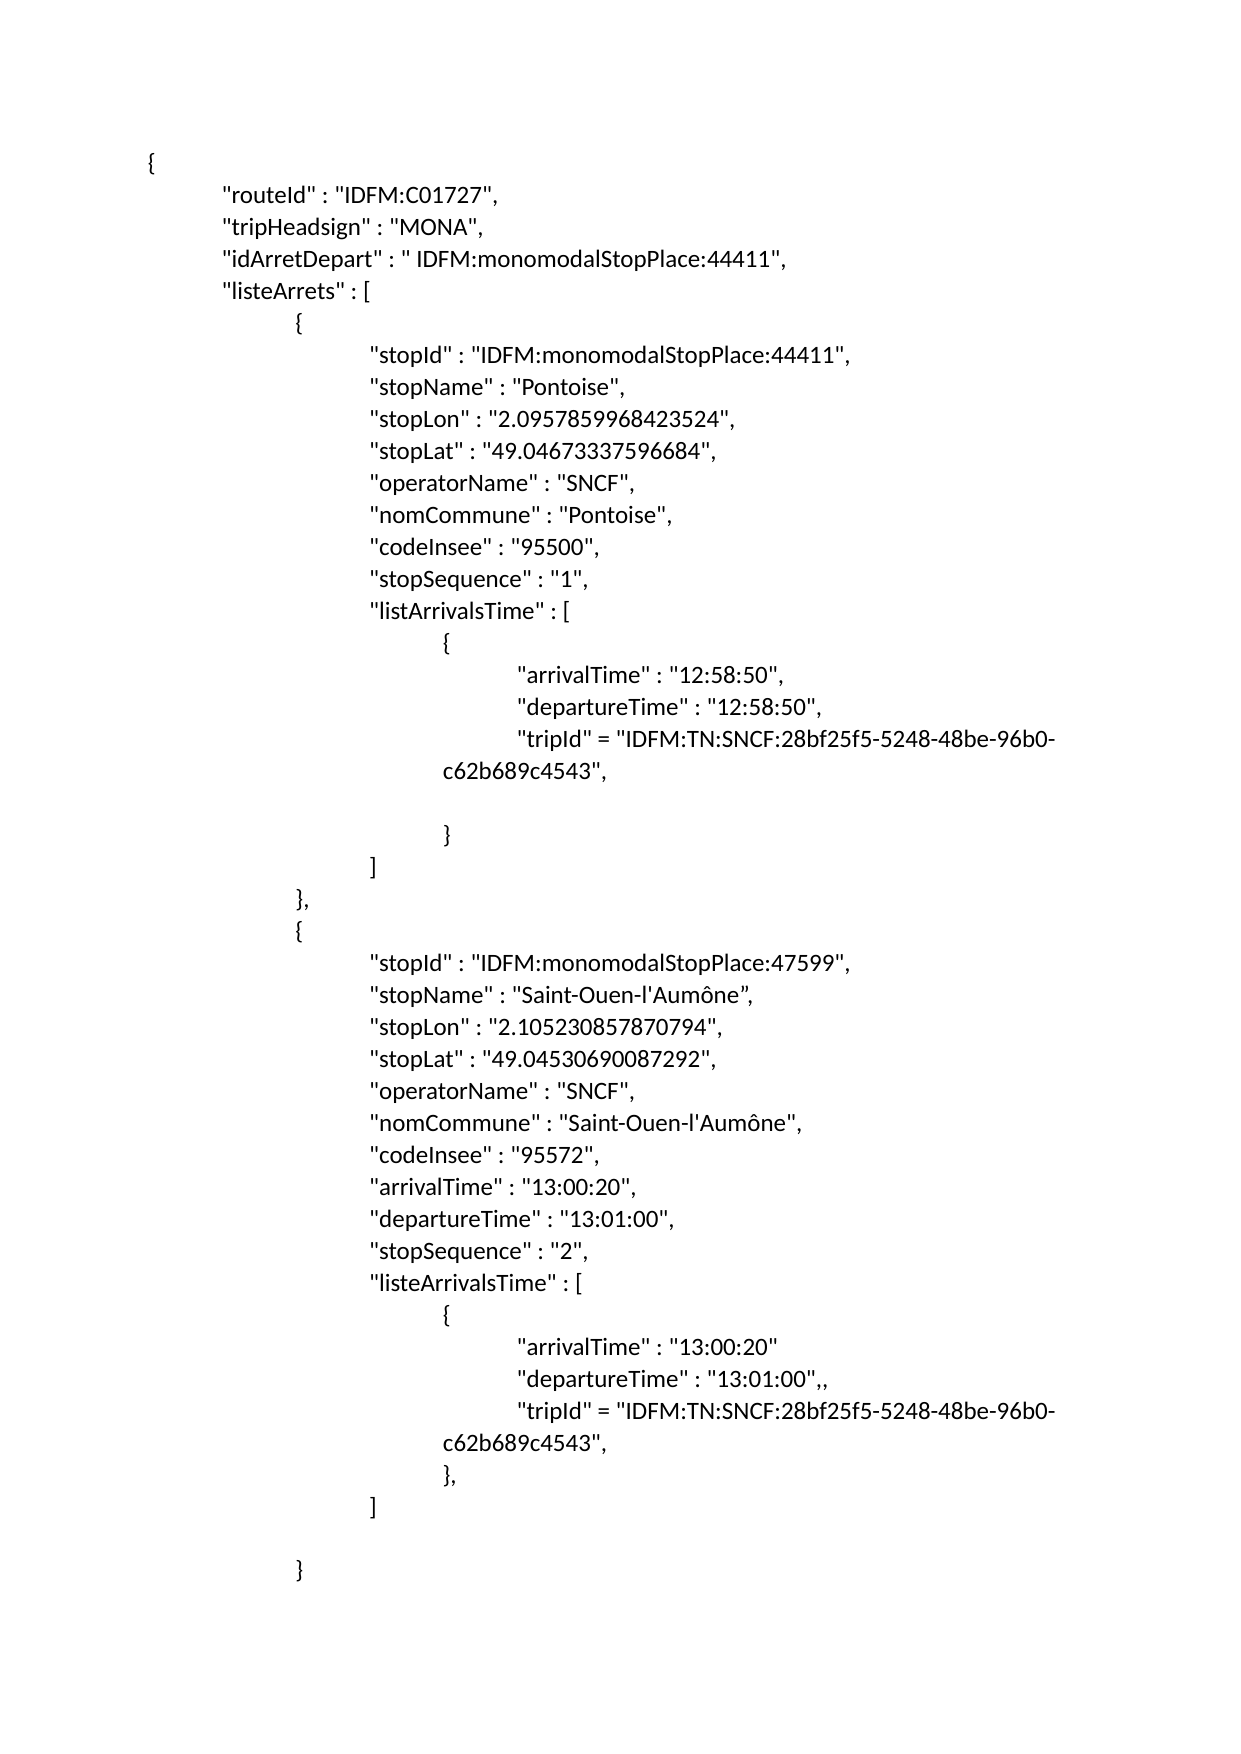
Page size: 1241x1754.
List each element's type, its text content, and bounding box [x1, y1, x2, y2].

text }, [221, 1459, 1093, 1489]
text { [369, 627, 1093, 658]
text }, [148, 883, 1093, 914]
text "idArretDepart" : " IDFM:monomodalStopPlace:44411", [148, 243, 1093, 274]
text "departureTime" : "12:58:50", [148, 691, 1093, 722]
text "codeInsee" : "95500", [295, 531, 1093, 562]
text "stopId" : "IDFM:monomodalStopPlace:47599", [148, 947, 1093, 978]
text { [148, 915, 1093, 946]
text "operatorName" : "SNCF", [148, 1075, 1093, 1106]
text "tripHeadsign" : "MONA", [148, 212, 1093, 242]
text } [148, 1555, 1093, 1585]
text { [369, 1299, 1093, 1329]
text "operatorName" : "SNCF", [148, 467, 1093, 498]
text "stopName" : "Saint-Ouen-l'Aumône”, [148, 979, 1093, 1009]
text ] [148, 1491, 1093, 1521]
text "stopName" : "Pontoise", [148, 371, 1093, 402]
text "nomCommune" : "Saint-Ouen-l'Aumône", [148, 1107, 1093, 1137]
text "departureTime" : "13:01:00",, [148, 1363, 1093, 1393]
text "codeInsee" : "95572", [148, 1139, 1093, 1169]
text { [148, 307, 1093, 338]
text } [148, 819, 1093, 850]
text "stopSequence" : "1", [295, 563, 1093, 594]
text "stopId" : "IDFM:monomodalStopPlace:44411", [148, 339, 1093, 370]
text "nomCommune" : "Pontoise", [148, 499, 1093, 530]
text "listArrivalsTime" : [ [295, 595, 1093, 626]
text "departureTime" : "13:01:00", [148, 1203, 1093, 1233]
text "tripId" = "IDFM:TN:SNCF:28bf25f5-5248-48be-96b0-c62b689c4543", [443, 1395, 1093, 1457]
text "stopLon" : "2.0957859968423524", [148, 403, 1093, 434]
text "listeArrets" : [ [148, 276, 1093, 306]
text "stopLat" : "49.04530690087292", [148, 1043, 1093, 1073]
text "stopLat" : "49.04673337596684", [148, 435, 1093, 466]
text "stopSequence" : "2", [148, 1235, 1093, 1265]
text "arrivalTime" : "13:00:20", [148, 1171, 1093, 1201]
text "arrivalTime" : "12:58:50", [148, 659, 1093, 690]
text "listeArrivalsTime" : [ [295, 1267, 1093, 1297]
text { [148, 148, 1093, 178]
text ] [148, 851, 1093, 882]
text "tripId" = "IDFM:TN:SNCF:28bf25f5-5248-48be-96b0-c62b689c4543", [443, 723, 1093, 786]
text "routeId" : "IDFM:C01727", [148, 179, 1093, 210]
text "arrivalTime" : "13:00:20" [148, 1331, 1093, 1361]
text "stopLon" : "2.105230857870794", [148, 1011, 1093, 1042]
